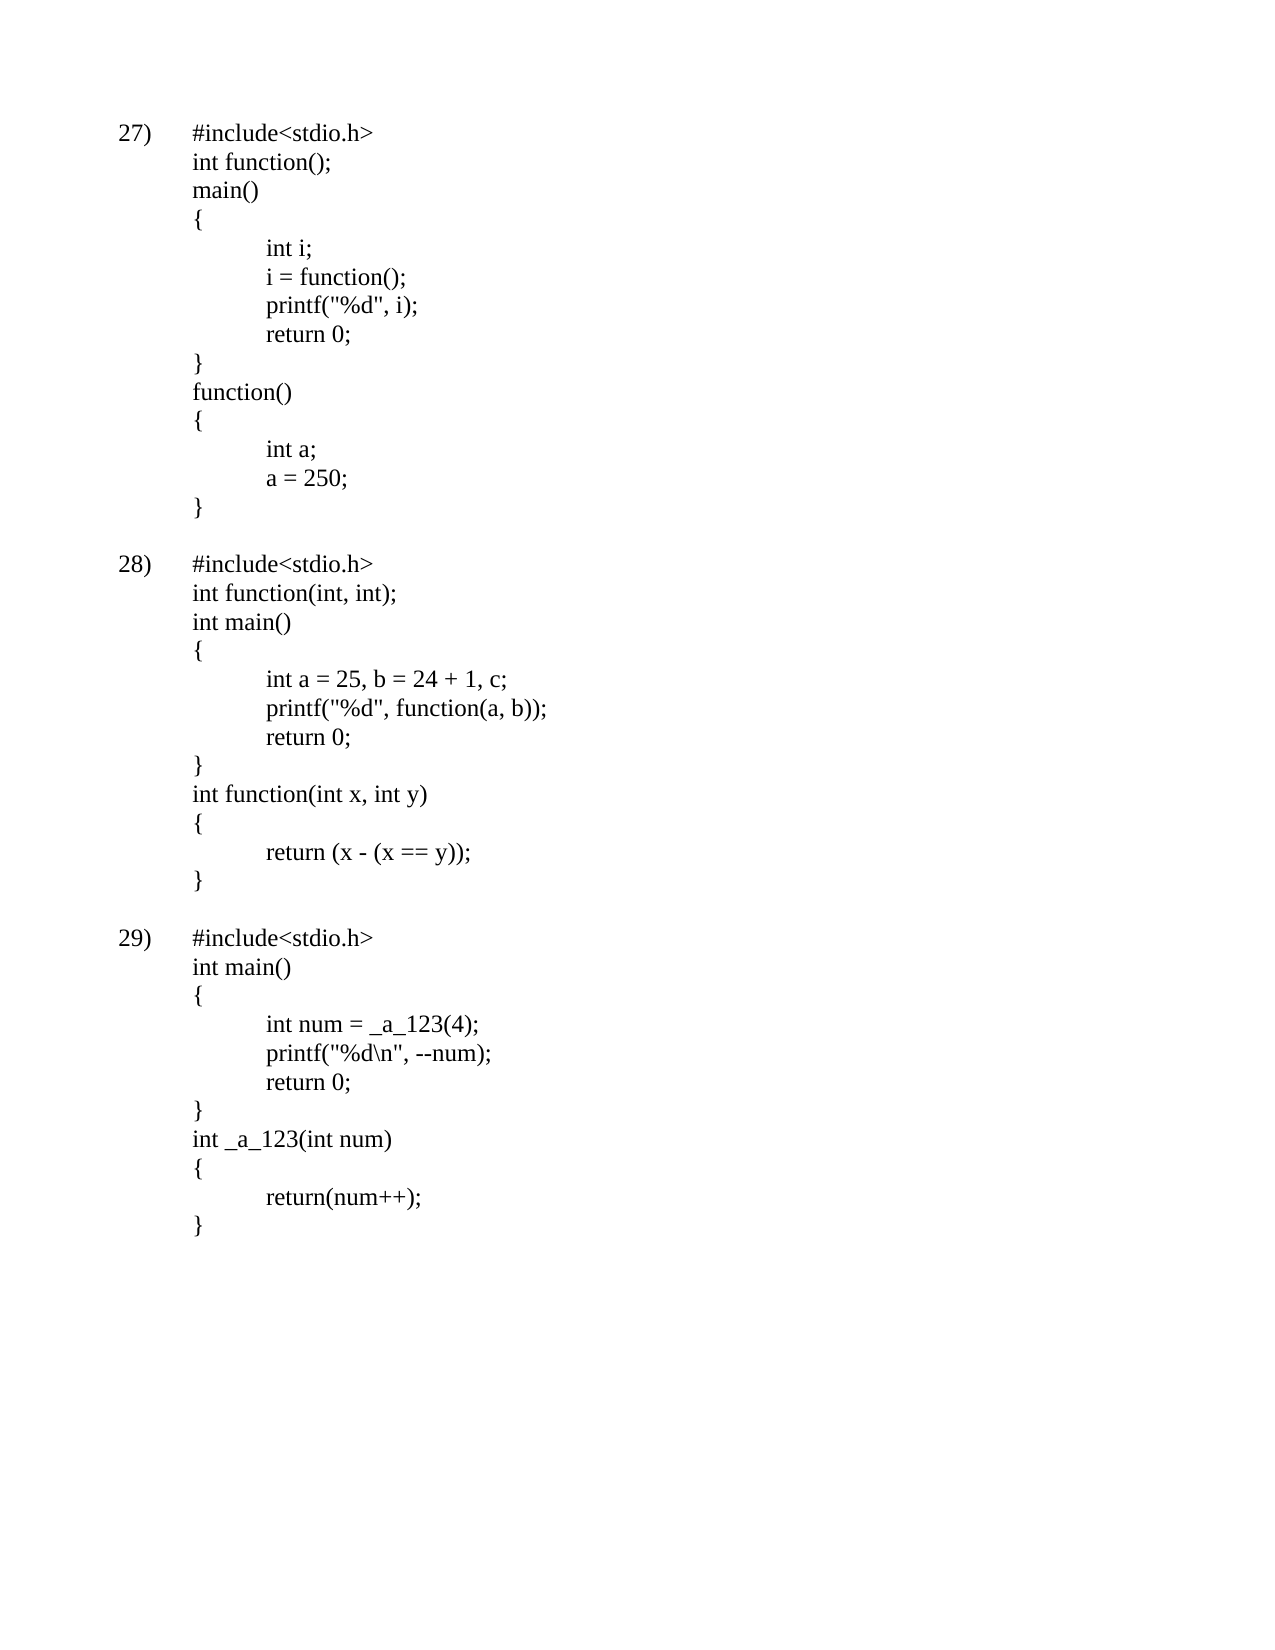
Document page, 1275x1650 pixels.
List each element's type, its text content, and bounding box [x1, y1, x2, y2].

text int a = 25, b = 24 + 1, c; [118, 664, 1157, 693]
text i = function(); [118, 262, 1157, 291]
text int num = _a_123(4); [118, 1009, 1157, 1038]
text return 0; [118, 319, 1157, 348]
text int function(int, int); [118, 578, 1157, 607]
text int a; [118, 434, 1157, 463]
text printf("%d", i); [118, 291, 1157, 319]
text return (x - (x == y)); [118, 837, 1157, 866]
text { [118, 406, 1157, 434]
text printf("%d\n", --num); [118, 1038, 1157, 1067]
text function() [118, 377, 1157, 406]
text } [118, 348, 1157, 377]
text int function(int x, int y) [118, 779, 1157, 808]
text 28) #include<stdio.h> [118, 549, 1157, 578]
text { [118, 636, 1157, 664]
text 29) #include<stdio.h> [118, 923, 1157, 952]
text { [118, 981, 1157, 1009]
text a = 250; [118, 463, 1157, 492]
text } [118, 866, 1157, 894]
text int main() [118, 952, 1157, 981]
text return 0; [118, 722, 1157, 751]
text return(num++); [118, 1182, 1157, 1211]
text int function(); [118, 147, 1157, 176]
text { [118, 808, 1157, 837]
text } [118, 1096, 1157, 1124]
text } [118, 1211, 1157, 1239]
text printf("%d", function(a, b)); [118, 693, 1157, 722]
text } [118, 751, 1157, 779]
text { [118, 204, 1157, 233]
text return 0; [118, 1067, 1157, 1096]
text 27) #include<stdio.h> [118, 118, 1157, 147]
text } [118, 492, 1157, 521]
text main() [118, 176, 1157, 204]
text int i; [118, 233, 1157, 262]
text { [118, 1153, 1157, 1182]
text int _a_123(int num) [118, 1124, 1157, 1153]
text int main() [118, 607, 1157, 636]
